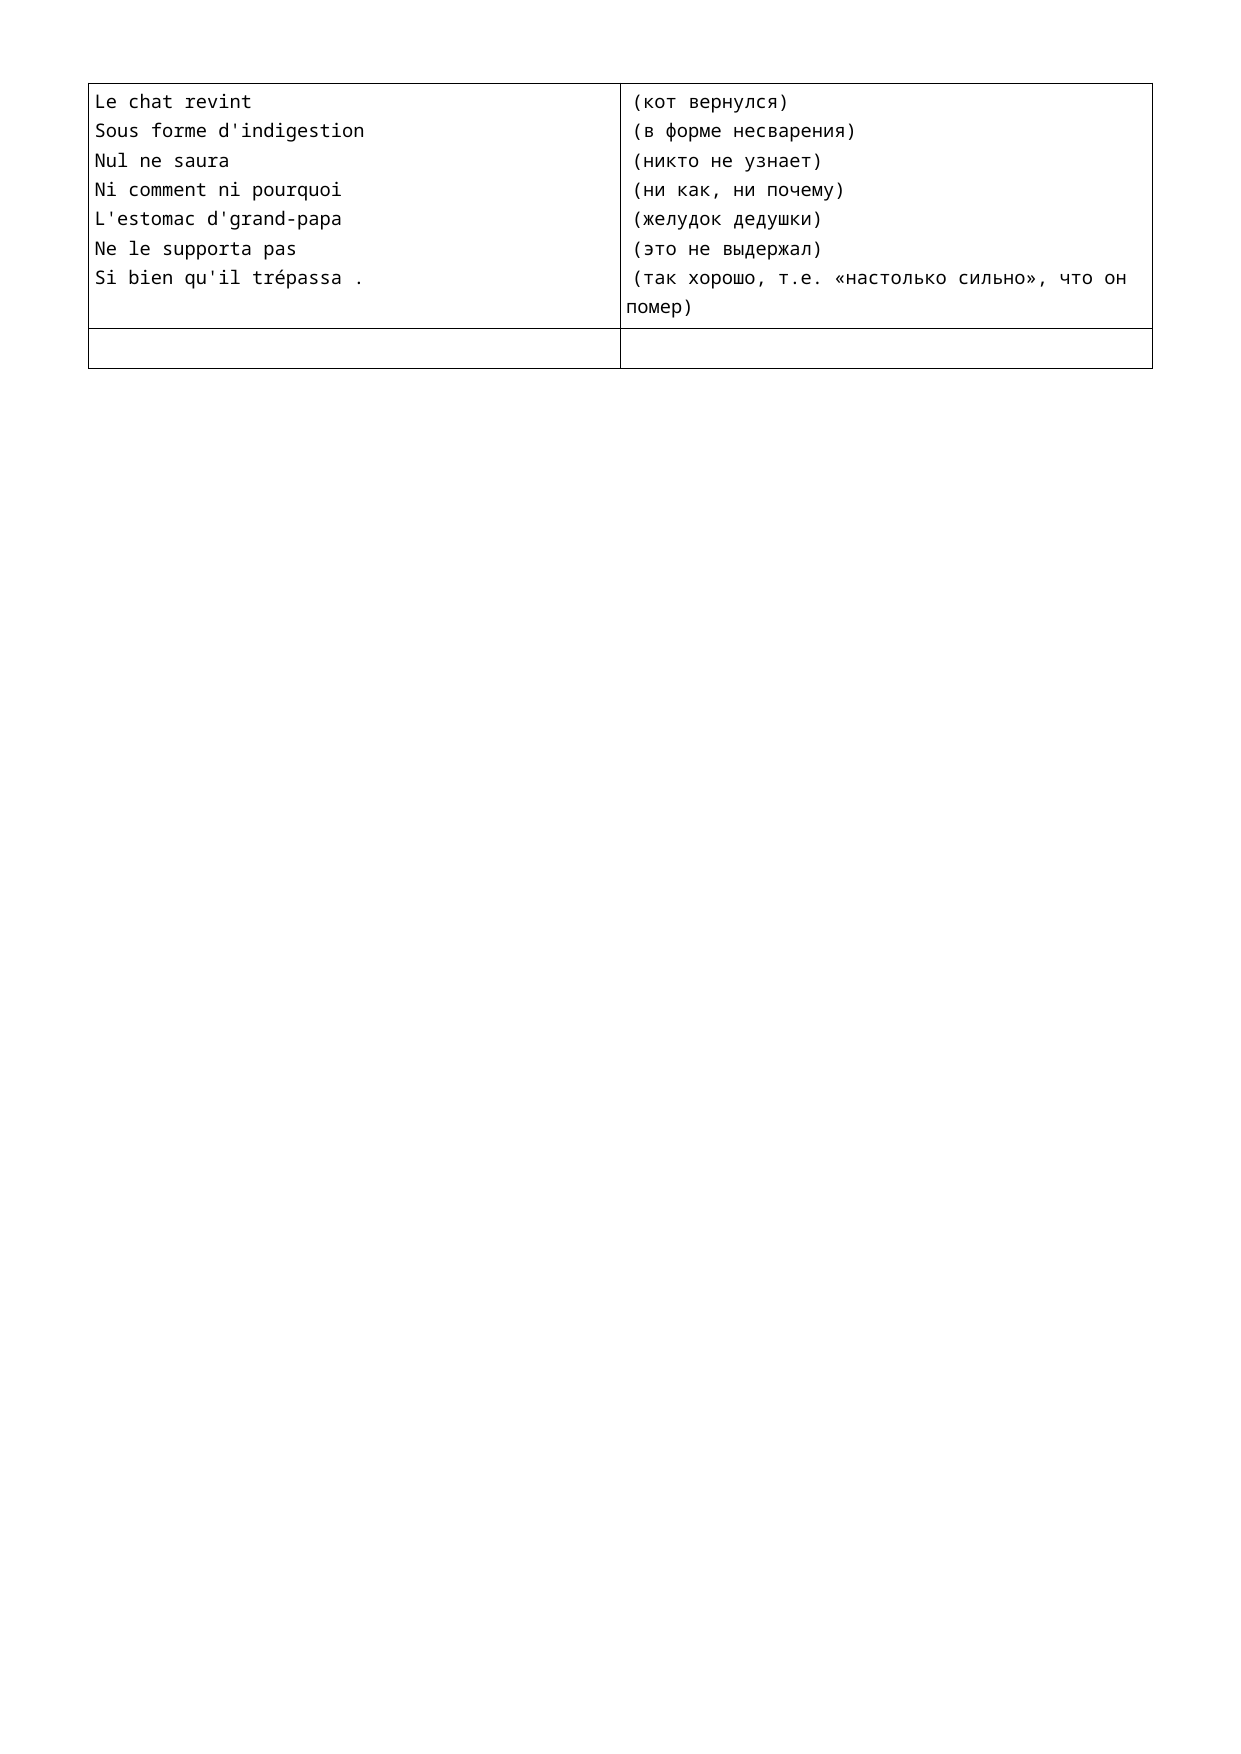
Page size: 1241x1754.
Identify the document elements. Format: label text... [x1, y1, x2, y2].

table_cell [89, 329, 620, 368]
table_cell [621, 329, 1152, 368]
table_cell (кот вернулся) (в форме несварения) (никто не узнает) (ни как, ни почему) (желудок дедушки) (это не выдержал) (так хорошо, т.е. «настолько сильно», что он помер) [621, 84, 1152, 328]
table_cell Le chat revint Sous forme d'indigestion Nul ne saura Ni comment ni pourquoi L'estomac d'grand-papa Ne le supporta pas Si bien qu'il trépassa . [89, 84, 620, 328]
